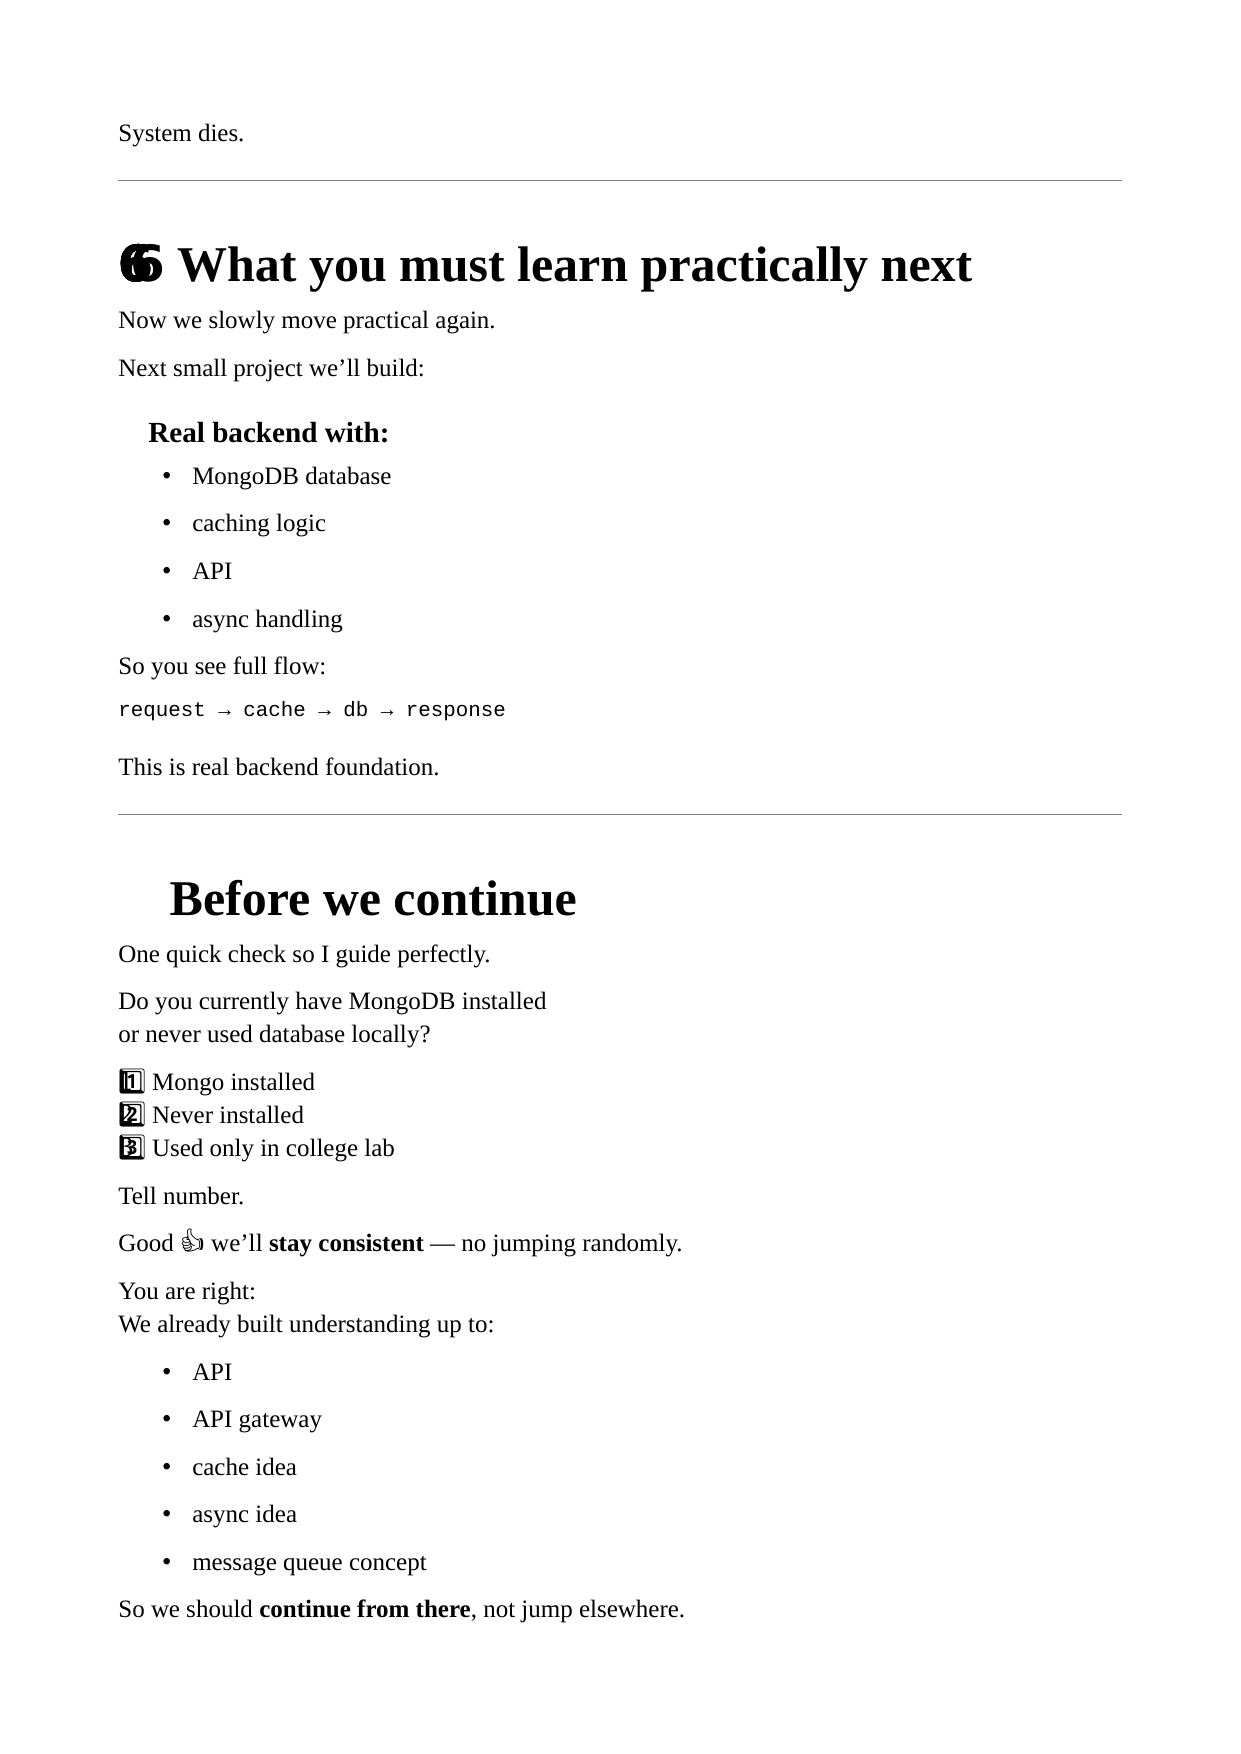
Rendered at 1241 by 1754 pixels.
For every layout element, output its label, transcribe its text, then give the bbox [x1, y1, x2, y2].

list message queue concept [162, 1547, 1122, 1576]
subtitle 🔥 Real backend with: [118, 415, 1122, 448]
text So we should continue from there, not jump elsewhere. [118, 1594, 1122, 1623]
list async handling [162, 604, 1122, 632]
text Tell number. [118, 1181, 1122, 1209]
text One quick check so I guide perfectly. [118, 939, 1122, 968]
list API [162, 1357, 1122, 1385]
list cache idea [162, 1452, 1122, 1481]
list API gateway [162, 1404, 1122, 1433]
list API [162, 556, 1122, 585]
subtitle 🧠 Before we continue [118, 869, 1122, 926]
subtitle 🧠 6️⃣ What you must learn practically next [118, 235, 1122, 292]
text request → cache → db → response [118, 699, 1122, 722]
text So you see full flow: [118, 651, 1122, 680]
text Now we slowly move practical again. [118, 305, 1122, 334]
text 1️⃣ Mongo installed 2️⃣ Never installed 3️⃣ Used only in college lab [118, 1067, 1122, 1162]
text System dies. [118, 118, 1122, 147]
list MongoDB database [162, 461, 1122, 489]
text You are right: We already built understanding up to: [118, 1276, 1122, 1338]
list caching logic [162, 508, 1122, 537]
list async idea [162, 1499, 1122, 1528]
text Next small project we’ll build: [118, 353, 1122, 381]
text Do you currently have MongoDB installed or never used database locally? [118, 986, 1122, 1048]
text Good 👍 we’ll stay consistent — no jumping randomly. [118, 1228, 1122, 1257]
text This is real backend foundation. [118, 752, 1122, 781]
